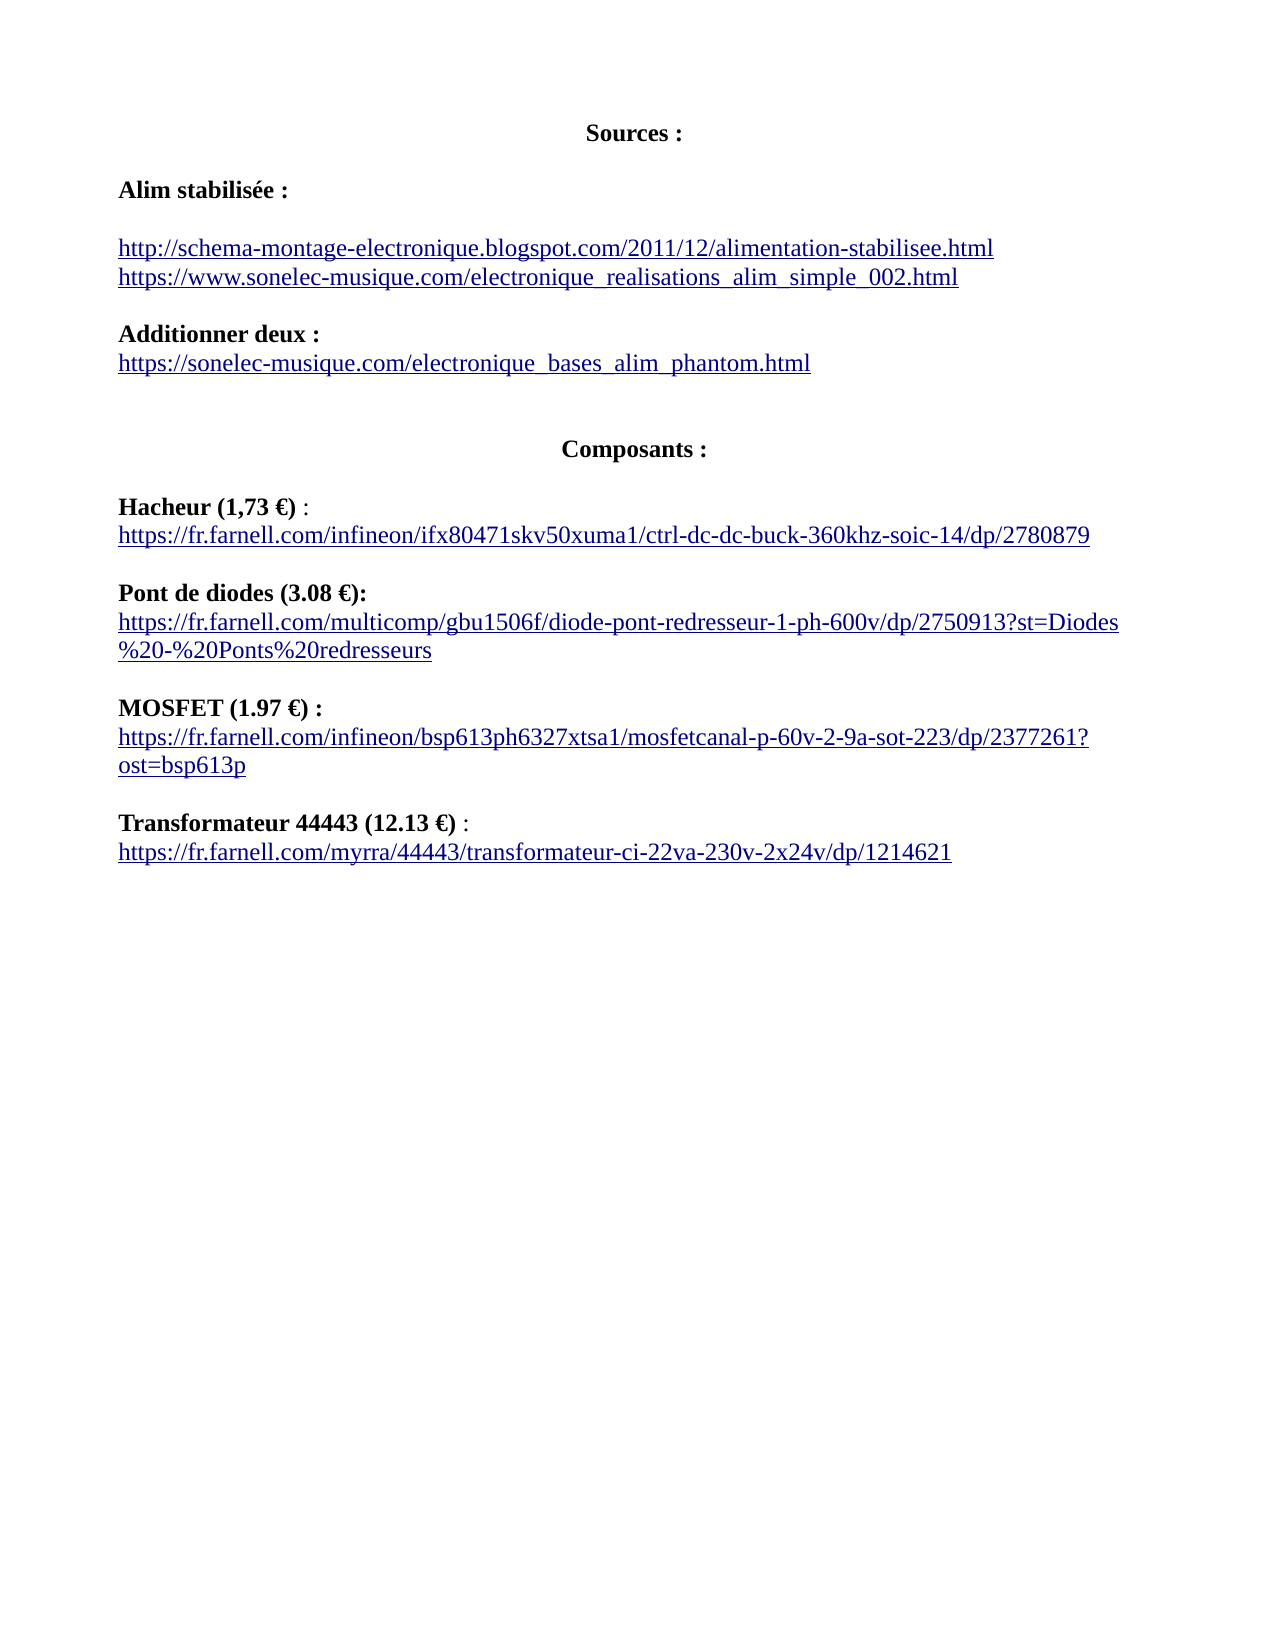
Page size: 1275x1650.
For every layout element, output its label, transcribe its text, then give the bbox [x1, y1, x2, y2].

text https://fr.farnell.com/multicomp/gbu1506f/diode-pont-redresseur-1-ph-600v/dp/2750913?st=Diodes%20-%20Ponts%20redresseurs [118, 607, 1157, 664]
text Transformateur 44443 (12.13 €) : [118, 808, 1157, 837]
text Composants : [118, 434, 1157, 463]
text Sources : [118, 118, 1157, 147]
text https://fr.farnell.com/infineon/bsp613ph6327xtsa1/mosfetcanal-p-60v-2-9a-sot-223/dp/2377261?ost=bsp613p [118, 722, 1157, 779]
text https://fr.farnell.com/myrra/44443/transformateur-ci-22va-230v-2x24v/dp/1214621 [118, 837, 1157, 866]
text MOSFET (1.97 €) : [118, 693, 1157, 722]
text https://www.sonelec-musique.com/electronique_realisations_alim_simple_002.html [118, 262, 1157, 291]
text Pont de diodes (3.08 €): [118, 578, 1157, 607]
text Additionner deux : [118, 319, 1157, 348]
text https://fr.farnell.com/infineon/ifx80471skv50xuma1/ctrl-dc-dc-buck-360khz-soic-14/dp/2780879 [118, 521, 1157, 549]
text http://schema-montage-electronique.blogspot.com/2011/12/alimentation-stabilisee.html [118, 233, 1157, 262]
text Hacheur (1,73 €) : [118, 492, 1157, 521]
text Alim stabilisée : [118, 176, 1157, 204]
text https://sonelec-musique.com/electronique_bases_alim_phantom.html [118, 348, 1157, 377]
